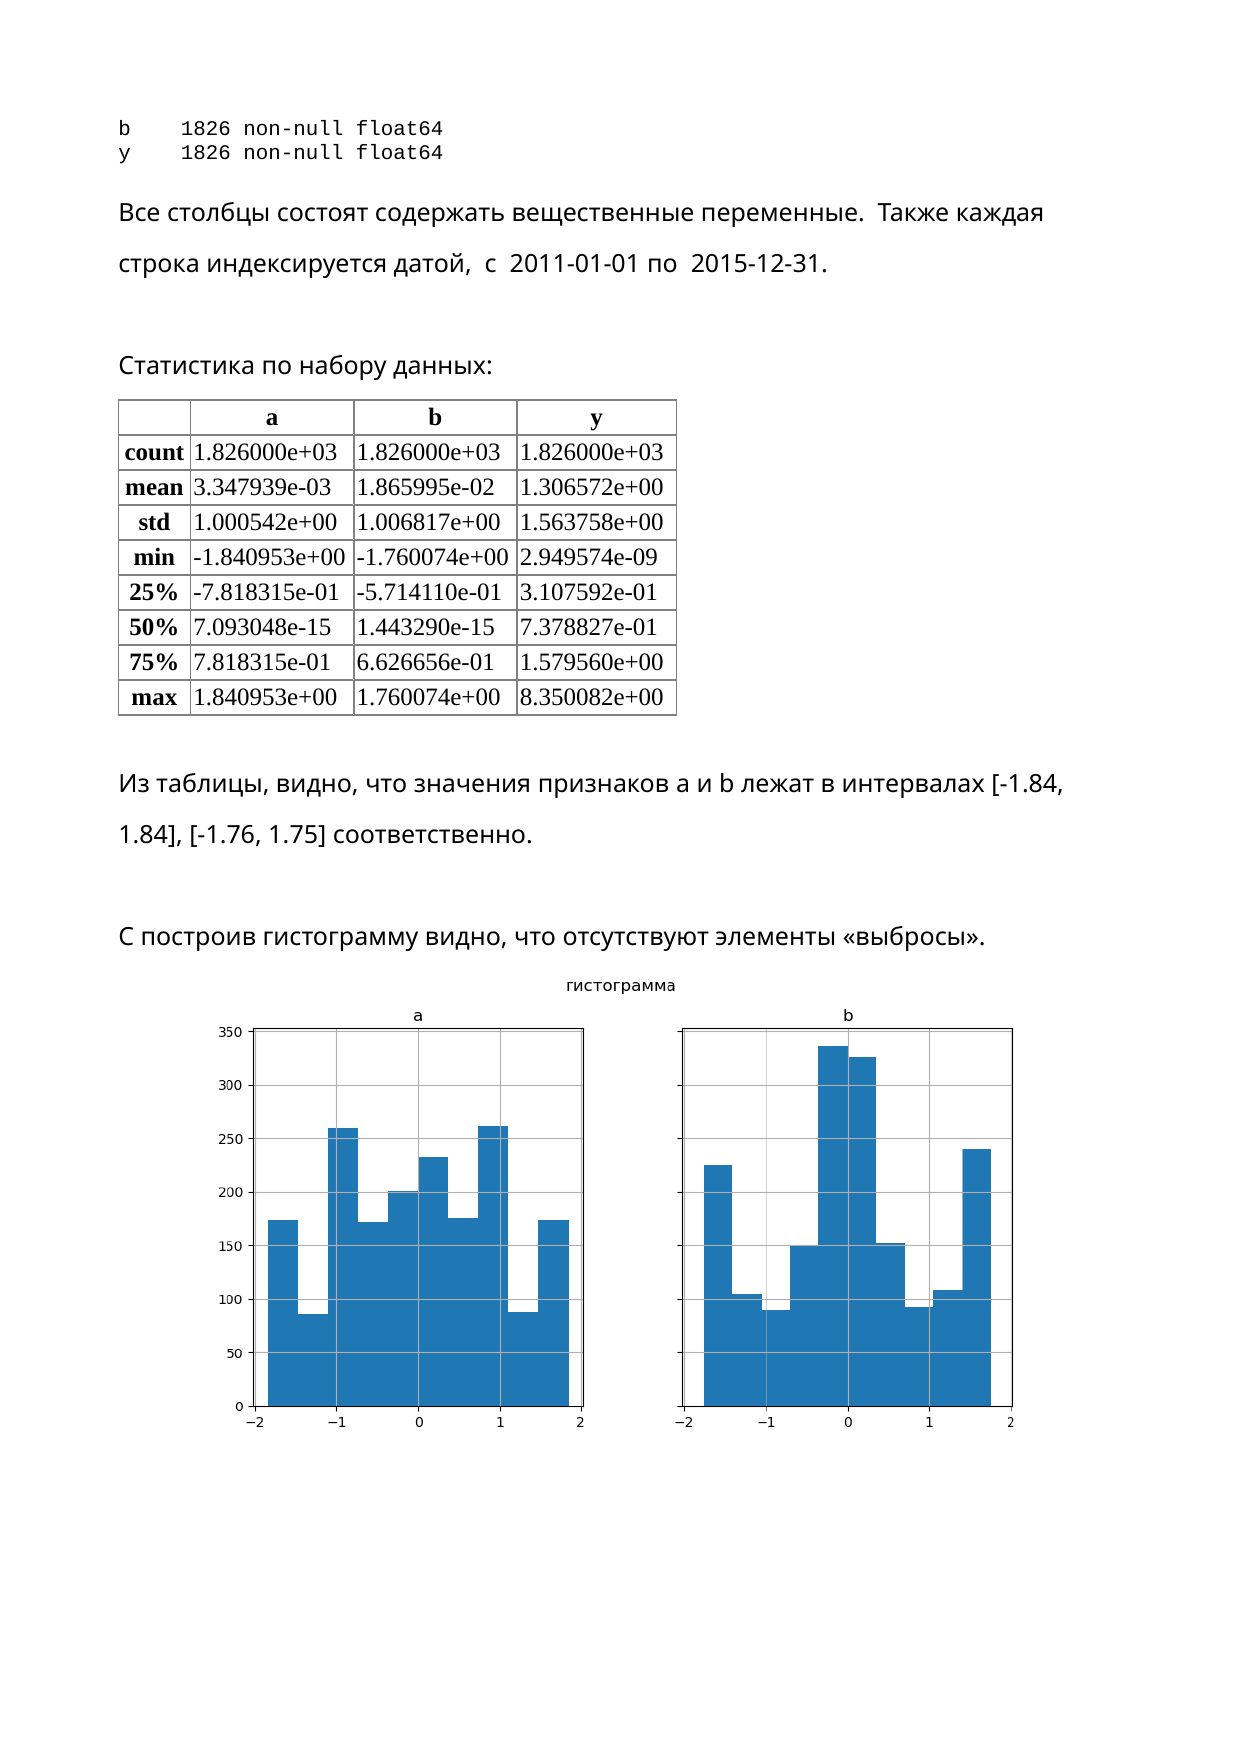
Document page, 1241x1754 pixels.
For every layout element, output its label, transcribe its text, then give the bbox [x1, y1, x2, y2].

table_header [119, 401, 190, 434]
table_cell 3.107592e-01 [518, 576, 676, 609]
picture [130, 969, 1110, 1460]
table_header a [191, 401, 353, 434]
table_cell -1.840953e+00 [191, 541, 353, 574]
table_cell 75% [119, 646, 190, 679]
table_cell 1.826000e+03 [518, 436, 676, 469]
table_header y [518, 401, 676, 434]
table_cell 1.760074e+00 [355, 681, 516, 714]
text b 1826 non-null float64 [118, 118, 1122, 142]
table_cell 7.818315e-01 [191, 646, 353, 679]
table_cell -5.714110e-01 [355, 576, 516, 609]
table_cell -1.760074e+00 [355, 541, 516, 574]
table_cell 6.626656e-01 [355, 646, 516, 679]
table_cell 1.865995e-02 [355, 471, 516, 504]
table_cell 25% [119, 576, 190, 609]
table_cell 3.347939e-03 [191, 471, 353, 504]
table_cell 2.949574e-09 [518, 541, 676, 574]
table_cell 7.378827e-01 [518, 611, 676, 644]
table_cell min [119, 541, 190, 574]
table_cell 7.093048e-15 [191, 611, 353, 644]
table_cell count [119, 436, 190, 469]
table_cell max [119, 681, 190, 714]
table_cell 1.579560e+00 [518, 646, 676, 679]
table_cell 50% [119, 611, 190, 644]
table_cell -7.818315e-01 [191, 576, 353, 609]
table_cell 1.443290e-15 [355, 611, 516, 644]
text y 1826 non-null float64 [118, 142, 1122, 165]
text Все столбцы состоят содержать вещественные переменные. Также каждая строка индексируется датой, с 2011-01-01 по 2015-12-31. [118, 195, 1122, 280]
table_cell 1.826000e+03 [355, 436, 516, 469]
table_header b [355, 401, 516, 434]
text Статистика по набору данных: [118, 348, 1122, 382]
table_cell 1.000542e+00 [191, 506, 353, 539]
text C построив гистограмму видно, что отсутствуют элементы «выбросы». [118, 919, 1122, 953]
table_cell 1.840953e+00 [191, 681, 353, 714]
text Из таблицы, видно, что значения признаков a и b лежат в интервалах [-1.84, 1.84], [-1.76, 1.75] соответственно. [118, 766, 1122, 851]
table_cell 1.006817e+00 [355, 506, 516, 539]
table_cell 8.350082e+00 [518, 681, 676, 714]
table_cell 1.563758e+00 [518, 506, 676, 539]
table_cell mean [119, 471, 190, 504]
table_cell 1.826000e+03 [191, 436, 353, 469]
table_cell 1.306572e+00 [518, 471, 676, 504]
table_cell std [119, 506, 190, 539]
